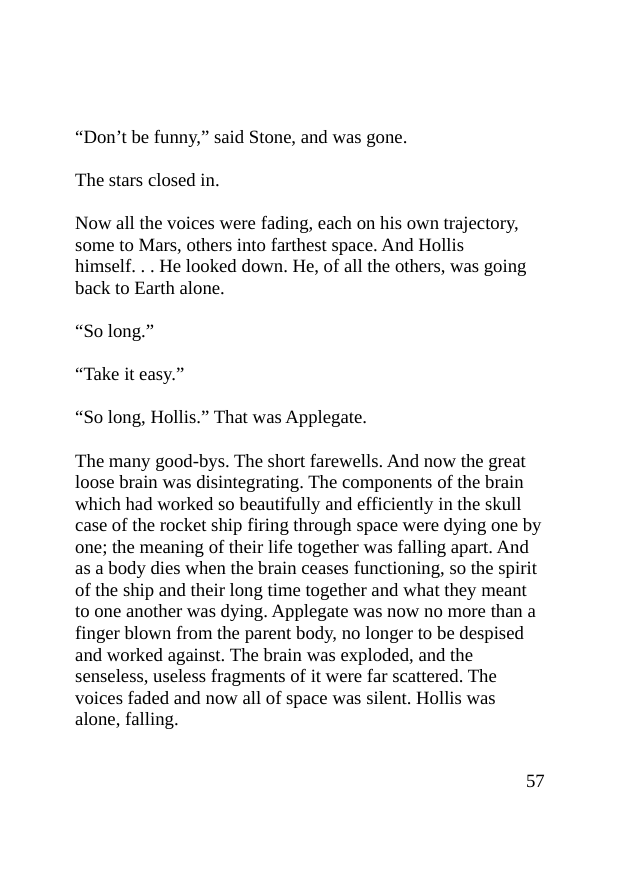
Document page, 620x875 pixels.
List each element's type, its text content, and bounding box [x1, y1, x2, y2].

text “Don’t be funny,” said Stone, and was gone. The stars closed in. Now all the voices were fading, each on his own trajectory, some to Mars, others into farthest space. And Hollis himself. . . He looked down. He, of all the others, was going back to Earth alone. “So long.” “Take it easy.” “So long, Hollis.” That was Applegate. The many good-bys. The short farewells. And now the great loose brain was disintegrating. The components of the brain which had worked so beautifully and efficiently in the skull case of the rocket ship firing through space were dying one by one; the meaning of their life together was falling apart. And as a body dies when the brain ceases functioning, so the spirit of the ship and their long time together and what they meant to one another was dying. Applegate was now no more than a finger blown from the parent body, no longer to be despised and worked against. The brain was exploded, and the senseless, useless fragments of it were far scattered. The voices faded and now all of space was silent. Hollis was alone, falling. [75, 126, 544, 730]
